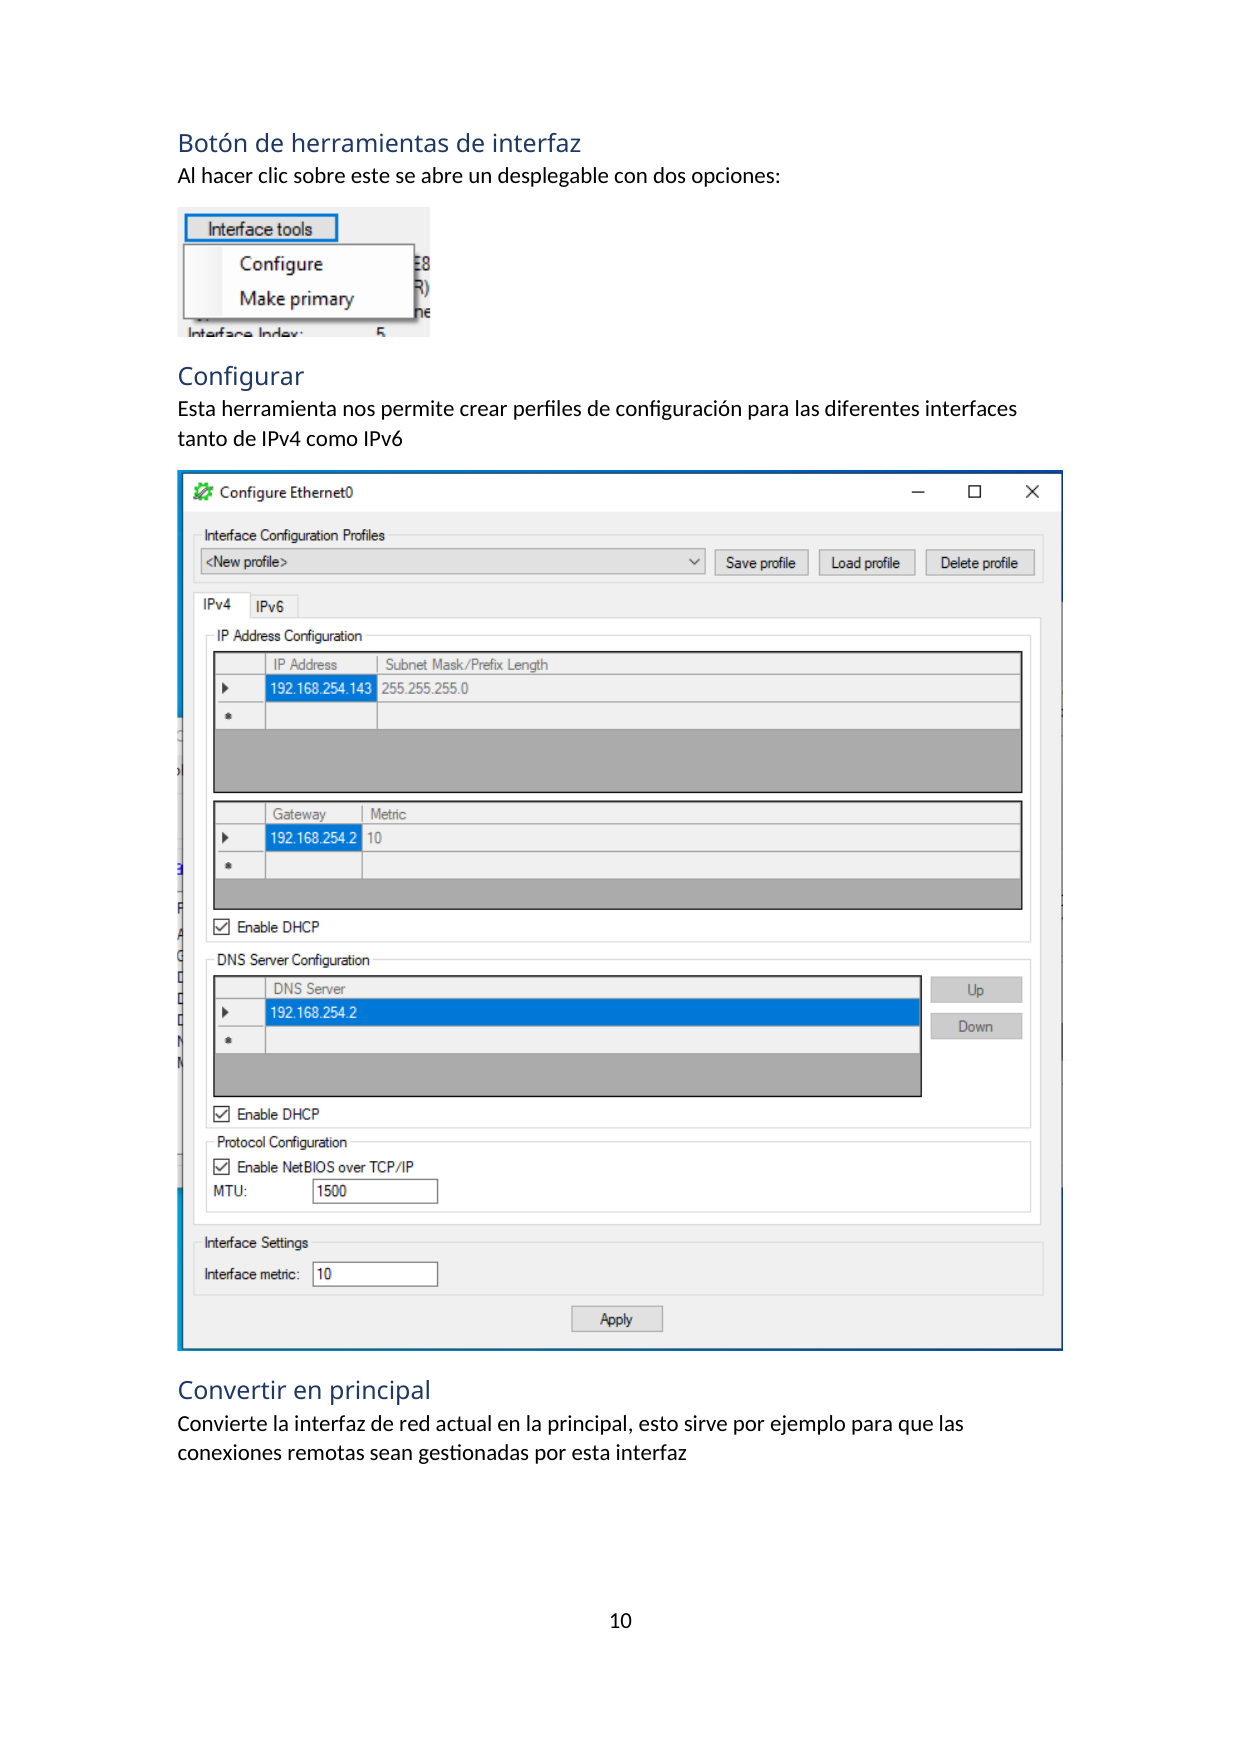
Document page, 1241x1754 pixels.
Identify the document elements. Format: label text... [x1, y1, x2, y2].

subtitle Botón de herramientas de interfaz [177, 125, 1063, 159]
text Convierte la interfaz de red actual en la principal, esto sirve por ejemplo para que las conexiones remotas sean gestionadas por esta interfaz [177, 1409, 1063, 1466]
text Al hacer clic sobre este se abre un desplegable con dos opciones: [177, 161, 1063, 189]
subtitle Configurar [177, 359, 1063, 393]
text Esta herramienta nos permite crear perfiles de configuración para las diferentes interfaces tanto de IPv4 como IPv6 [177, 394, 1063, 452]
subtitle Convertir en principal [177, 1373, 1063, 1407]
